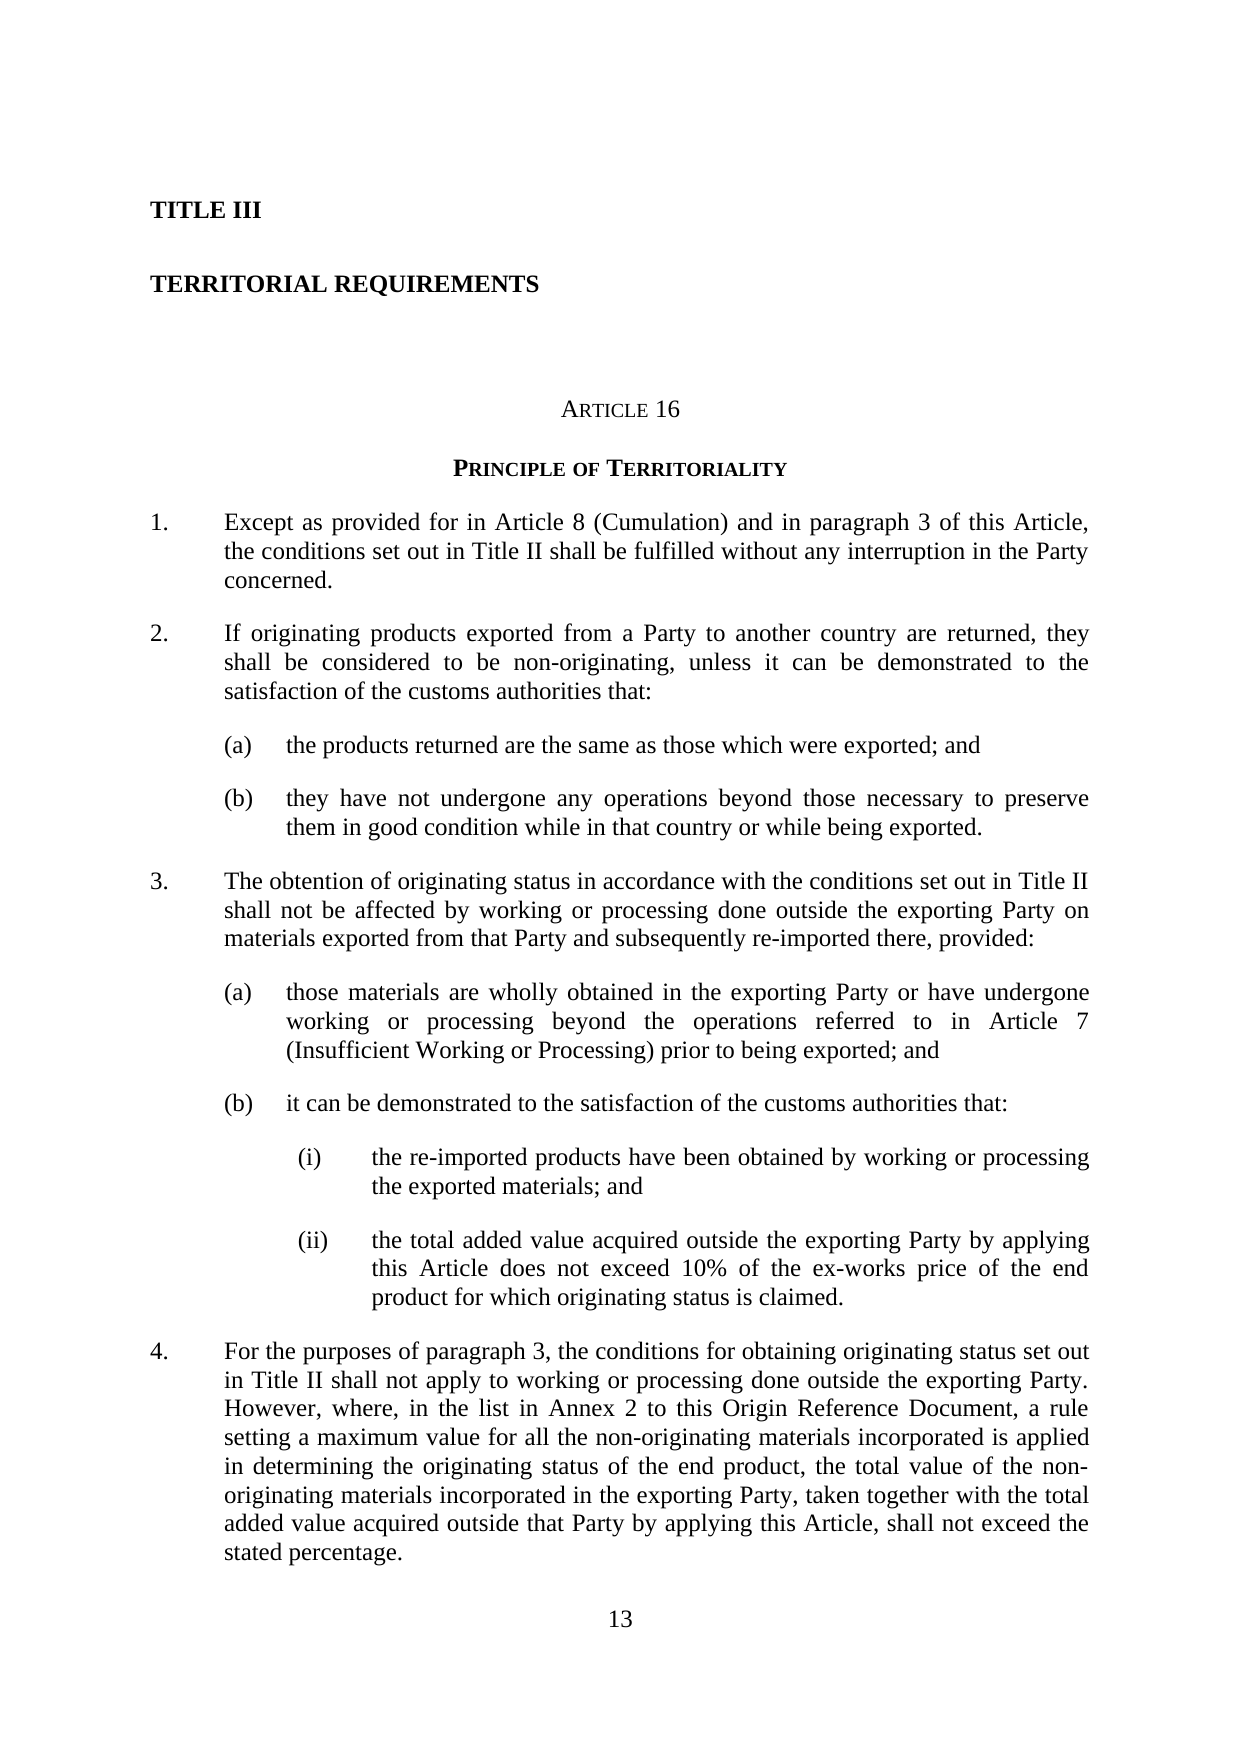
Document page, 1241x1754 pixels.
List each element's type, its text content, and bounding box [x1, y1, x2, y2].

title Principle of Territoriality [150, 453, 1090, 482]
text (b) it can be demonstrated to the satisfaction of the customs authorities that: [224, 1088, 1090, 1117]
text (a) those materials are wholly obtained in the exporting Party or have undergone working or processing beyond the operations referred to in Article 7 (Insufficient Working or Processing) prior to being exported; and [224, 977, 1090, 1063]
text (b) they have not undergone any operations beyond those necessary to preserve them in good condition while in that country or while being exported. [224, 783, 1090, 841]
text 3. The obtention of originating status in accordance with the conditions set out in Title II shall not be affected by working or processing done outside the exporting Party on materials exported from that Party and subsequently re-imported there, provided: [150, 866, 1090, 952]
title TITLE III [150, 195, 1090, 224]
title TERRITORIAL REQUIREMENTS [150, 269, 1090, 298]
text (a) the products returned are the same as those which were exported; and [224, 730, 1090, 758]
text 4. For the purposes of paragraph 3, the conditions for obtaining originating status set out in Title II shall not apply to working or processing done outside the exporting Party. However, where, in the list in Annex 2 to this Origin Reference Document, a rule setting a maximum value for all the non-originating materials incorporated is applied in determining the originating status of the end product, the total value of the non-originating materials incorporated in the exporting Party, taken together with the total added value acquired outside that Party by applying this Article, shall not exceed the stated percentage. [150, 1336, 1090, 1566]
text (ii) the total added value acquired outside the exporting Party by applying this Article does not exceed 10% of the ex-works price of the end product for which originating status is claimed. [298, 1225, 1090, 1311]
text 1. Except as provided for in Article 8 (Cumulation) and in paragraph 3 of this Article, the conditions set out in Title II shall be fulfilled without any interruption in the Party concerned. [150, 507, 1090, 593]
text (i) the re-imported products have been obtained by working or processing the exported materials; and [298, 1142, 1090, 1200]
text 2. If originating products exported from a Party to another country are returned, they shall be considered to be non-originating, unless it can be demonstrated to the satisfaction of the customs authorities that: [150, 618, 1090, 705]
subtitle Article 16 [150, 394, 1090, 422]
